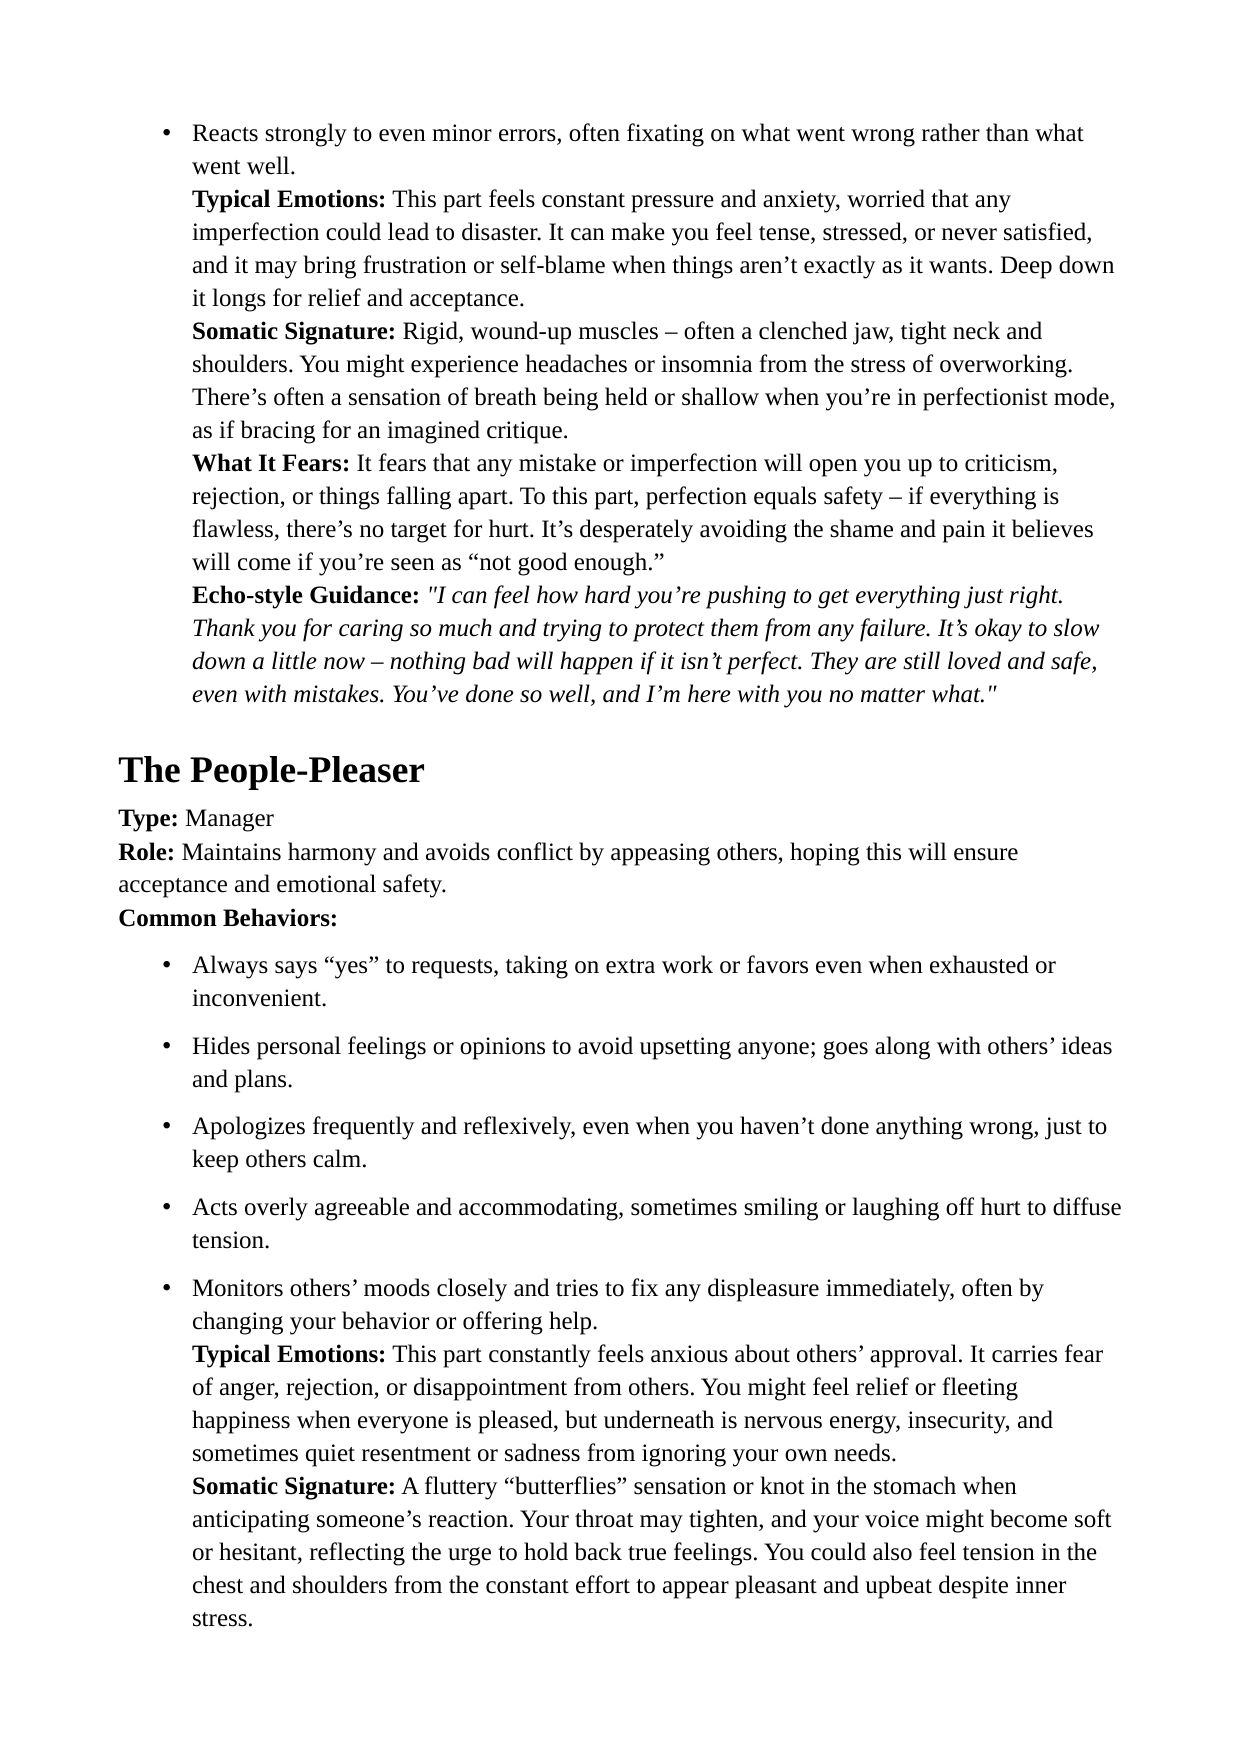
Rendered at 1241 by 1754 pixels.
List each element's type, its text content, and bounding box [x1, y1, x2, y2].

list Reacts strongly to even minor errors, often fixating on what went wrong rather than what went well. Typical Emotions: This part feels constant pressure and anxiety, worried that any imperfection could lead to disaster. It can make you feel tense, stressed, or never satisfied, and it may bring frustration or self-blame when things aren’t exactly as it wants. Deep down it longs for relief and acceptance. Somatic Signature: Rigid, wound-up muscles – often a clenched jaw, tight neck and shoulders. You might experience headaches or insomnia from the stress of overworking. There’s often a sensation of breath being held or shallow when you’re in perfectionist mode, as if bracing for an imagined critique. What It Fears: It fears that any mistake or imperfection will open you up to criticism, rejection, or things falling apart. To this part, perfection equals safety – if everything is flawless, there’s no target for hurt. It’s desperately avoiding the shame and pain it believes will come if you’re seen as “not good enough.” Echo-style Guidance: "I can feel how hard you’re pushing to get everything just right. Thank you for caring so much and trying to protect them from any failure. It’s okay to slow down a little now – nothing bad will happen if it isn’t perfect. They are still loved and safe, even with mistakes. You’ve done so well, and I’m here with you no matter what." [162, 118, 1122, 708]
list Hides personal feelings or opinions to avoid upsetting anyone; goes along with others’ ideas and plans. [162, 1031, 1122, 1093]
text Type: Manager Role: Maintains harmony and avoids conflict by appeasing others, hoping this will ensure acceptance and emotional safety. Common Behaviors: [118, 803, 1122, 931]
list Monitors others’ moods closely and tries to fix any displeasure immediately, often by changing your behavior or offering help. Typical Emotions: This part constantly feels anxious about others’ approval. It carries fear of anger, rejection, or disappointment from others. You might feel relief or fleeting happiness when everyone is pleased, but underneath is nervous energy, insecurity, and sometimes quiet resentment or sadness from ignoring your own needs. Somatic Signature: A fluttery “butterflies” sensation or knot in the stomach when anticipating someone’s reaction. Your throat may tighten, and your voice might become soft or hesitant, reflecting the urge to hold back true feelings. You could also feel tension in the chest and shoulders from the constant effort to appear pleasant and upbeat despite inner stress. [162, 1273, 1122, 1632]
list Acts overly agreeable and accommodating, sometimes smiling or laughing off hurt to diffuse tension. [162, 1192, 1122, 1254]
list Apologizes frequently and reflexively, even when you haven’t done anything wrong, just to keep others calm. [162, 1111, 1122, 1173]
subtitle The People-Pleaser [118, 748, 1122, 791]
list Always says “yes” to requests, taking on extra work or favors even when exhausted or inconvenient. [162, 950, 1122, 1012]
